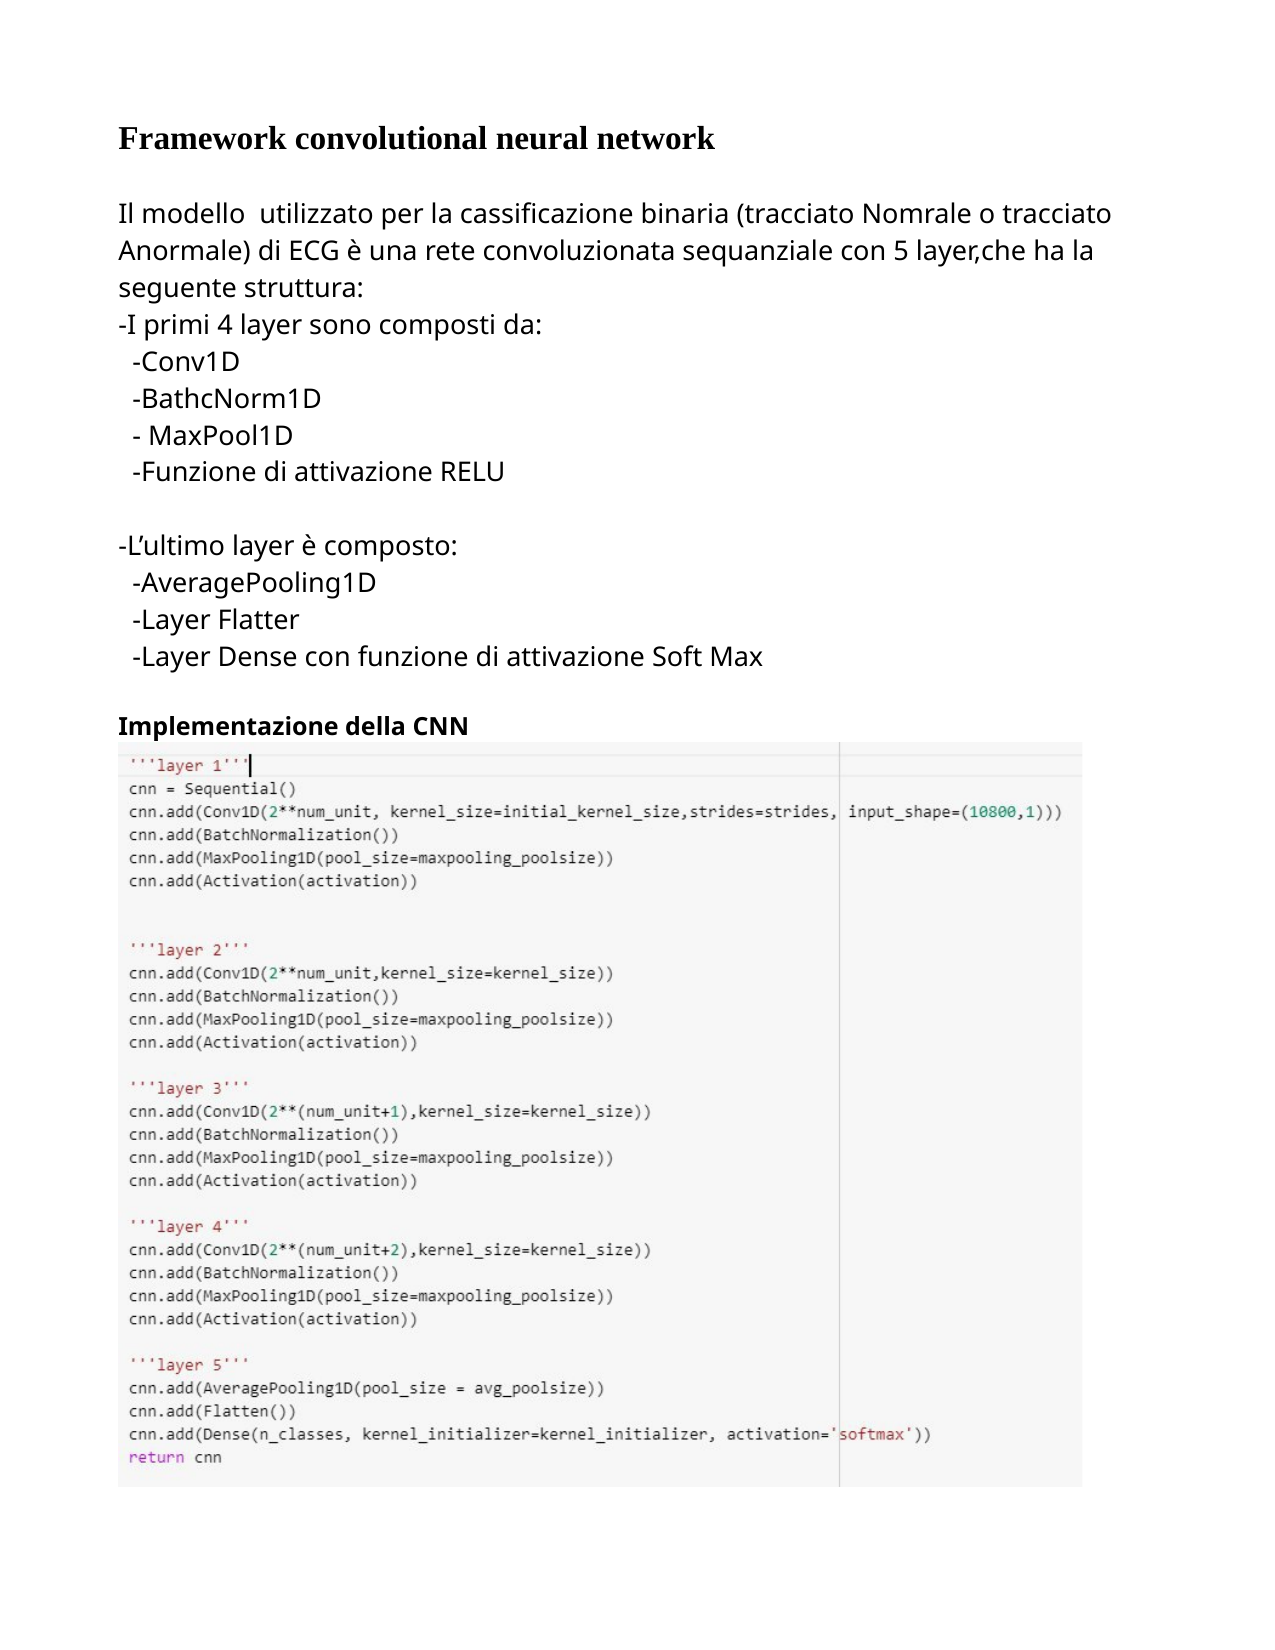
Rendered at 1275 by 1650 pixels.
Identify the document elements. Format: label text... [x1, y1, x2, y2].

text Implementazione della CNN [118, 708, 1157, 742]
picture [118, 742, 1083, 1487]
text Il modello utilizzato per la cassificazione binaria (tracciato Nomrale o tracciato Anormale) di ECG è una rete convoluzionata sequanziale con 5 layer,che ha la seguente struttura: [118, 195, 1157, 305]
text -Layer Dense con funzione di attivazione Soft Max [118, 637, 1157, 674]
text -L’ultimo layer è composto: [118, 527, 1157, 563]
text -BathcNorm1D [118, 379, 1157, 416]
text -AveragePooling1D [118, 563, 1157, 600]
text -Funzione di attivazione RELU [118, 453, 1157, 490]
text -I primi 4 layer sono composti da: [118, 305, 1157, 342]
text -Conv1D [118, 342, 1157, 379]
text -Layer Flatter [118, 600, 1157, 637]
text Framework convolutional neural network [118, 118, 1157, 156]
text - MaxPool1D [118, 416, 1157, 453]
